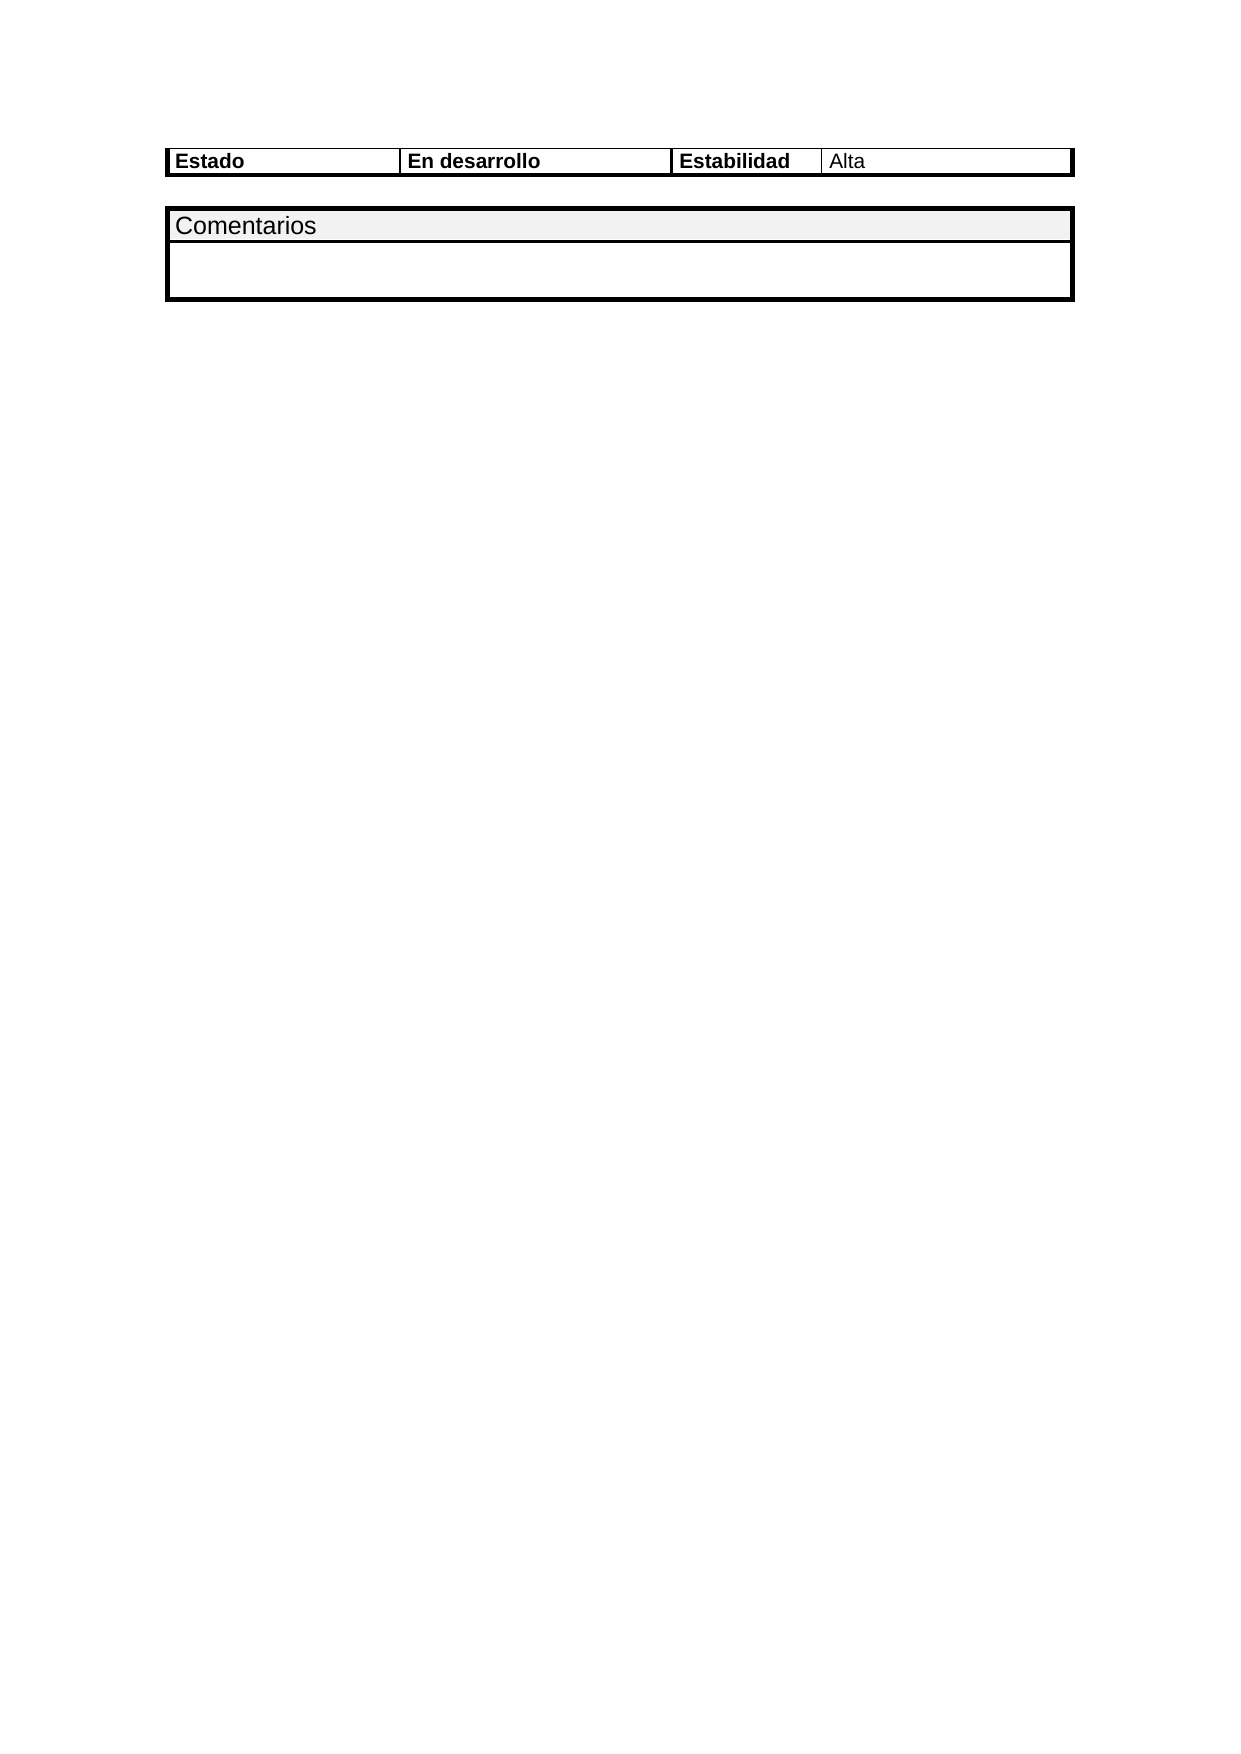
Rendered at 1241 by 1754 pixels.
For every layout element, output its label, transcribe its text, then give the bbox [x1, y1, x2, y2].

table_header Comentarios [170, 211, 1070, 239]
table_cell [170, 243, 1070, 297]
table_cell Alta [822, 149, 1070, 173]
table_cell Estado [170, 149, 399, 173]
table_cell Estabilidad [673, 149, 821, 173]
table_cell En desarrollo [401, 149, 670, 173]
